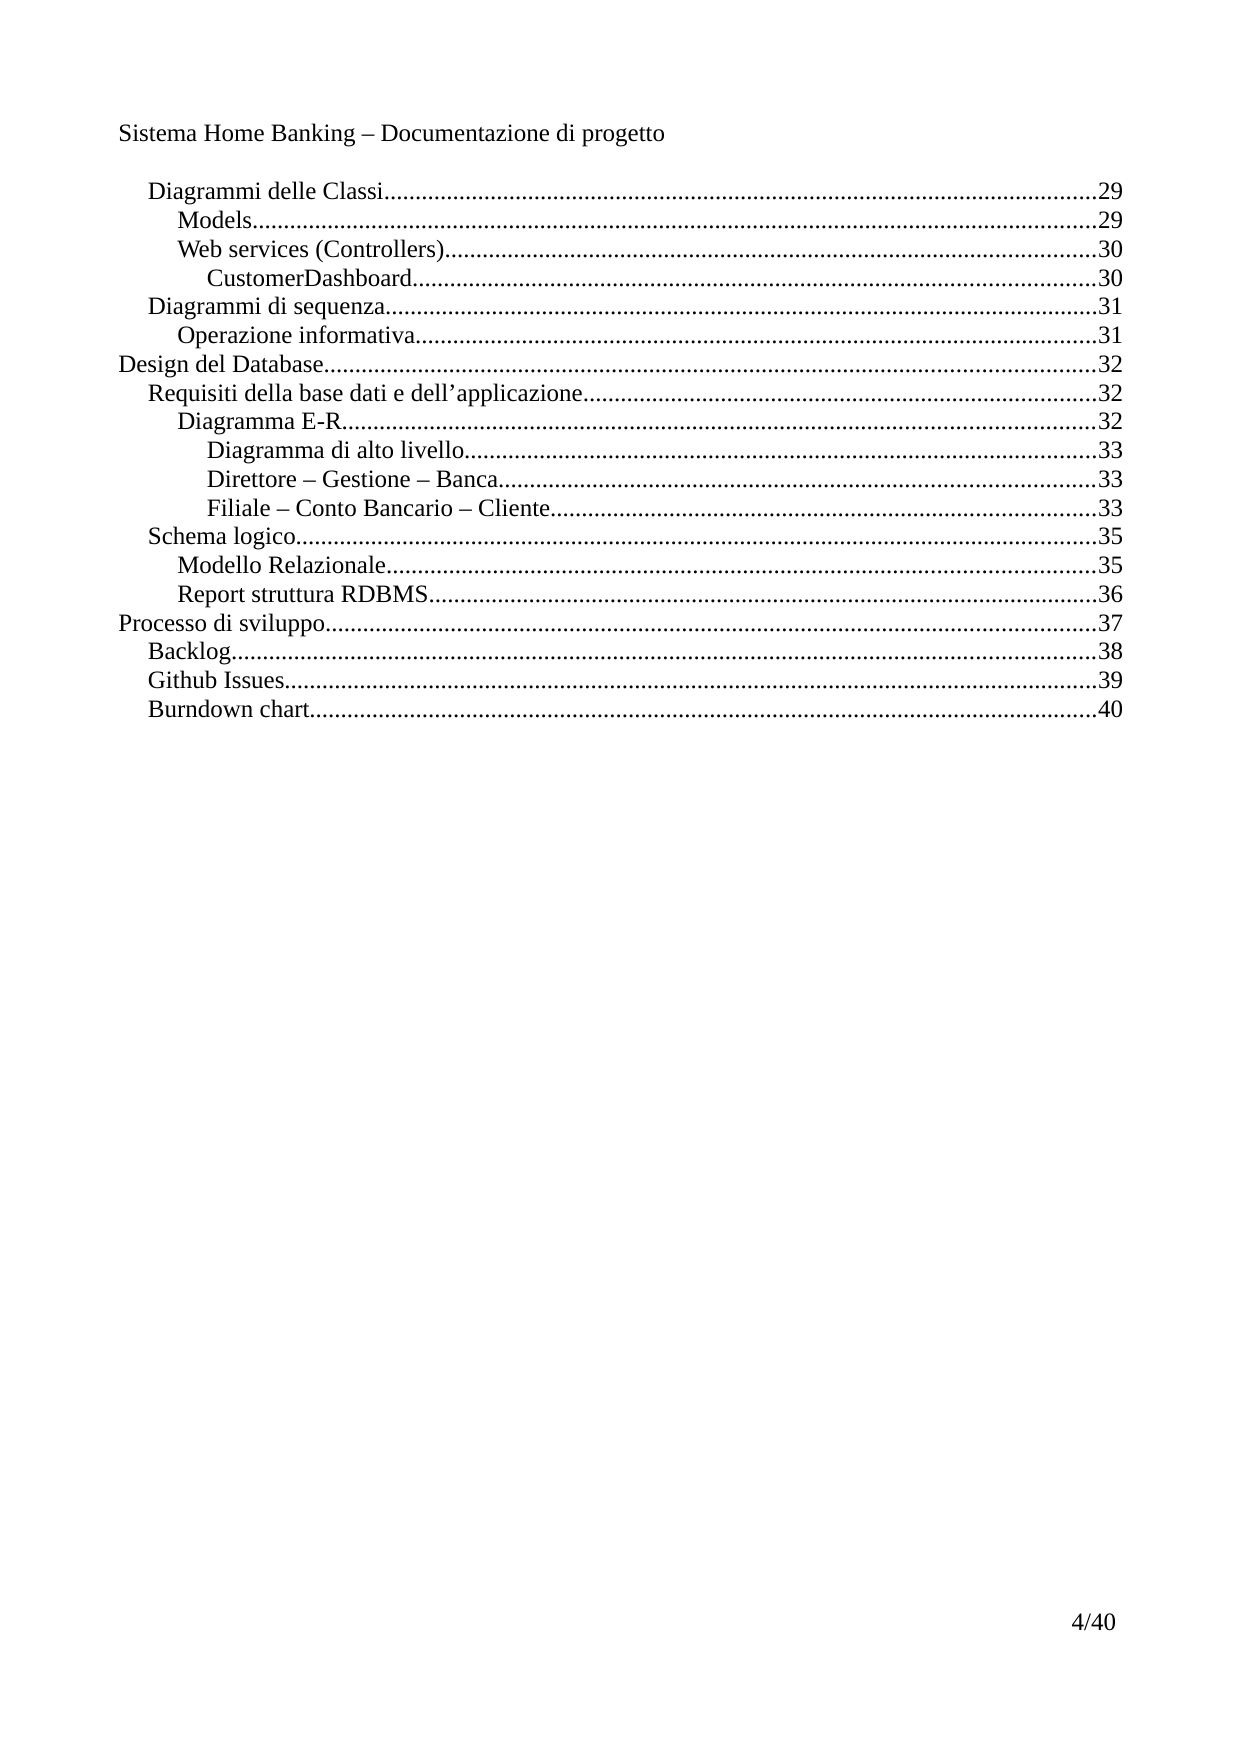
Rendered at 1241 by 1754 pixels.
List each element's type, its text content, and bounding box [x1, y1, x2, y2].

text Processo di sviluppo 37 [118, 608, 1123, 636]
text Models 29 [177, 205, 1123, 234]
text Diagramma di alto livello 33 [207, 435, 1123, 464]
text Direttore – Gestione – Banca 33 [207, 464, 1123, 493]
text Diagrammi di sequenza 31 [148, 291, 1123, 320]
text Modello Relazionale 35 [177, 550, 1123, 579]
text Operazione informativa 31 [177, 320, 1123, 349]
text Github Issues 39 [148, 665, 1123, 694]
text Design del Database 32 [118, 349, 1123, 378]
text Schema logico 35 [148, 521, 1123, 550]
text Backlog 38 [148, 636, 1123, 665]
text Report struttura RDBMS 36 [177, 579, 1123, 608]
text Burndown chart 40 [148, 694, 1123, 723]
text Diagrammi delle Classi 29 [148, 176, 1123, 205]
text CustomerDashboard 30 [207, 263, 1123, 291]
text Diagramma E-R 32 [177, 406, 1123, 435]
text Web services (Controllers) 30 [177, 234, 1123, 263]
text Requisiti della base dati e dell’applicazione 32 [148, 378, 1123, 406]
text Filiale – Conto Bancario – Cliente 33 [207, 493, 1123, 521]
